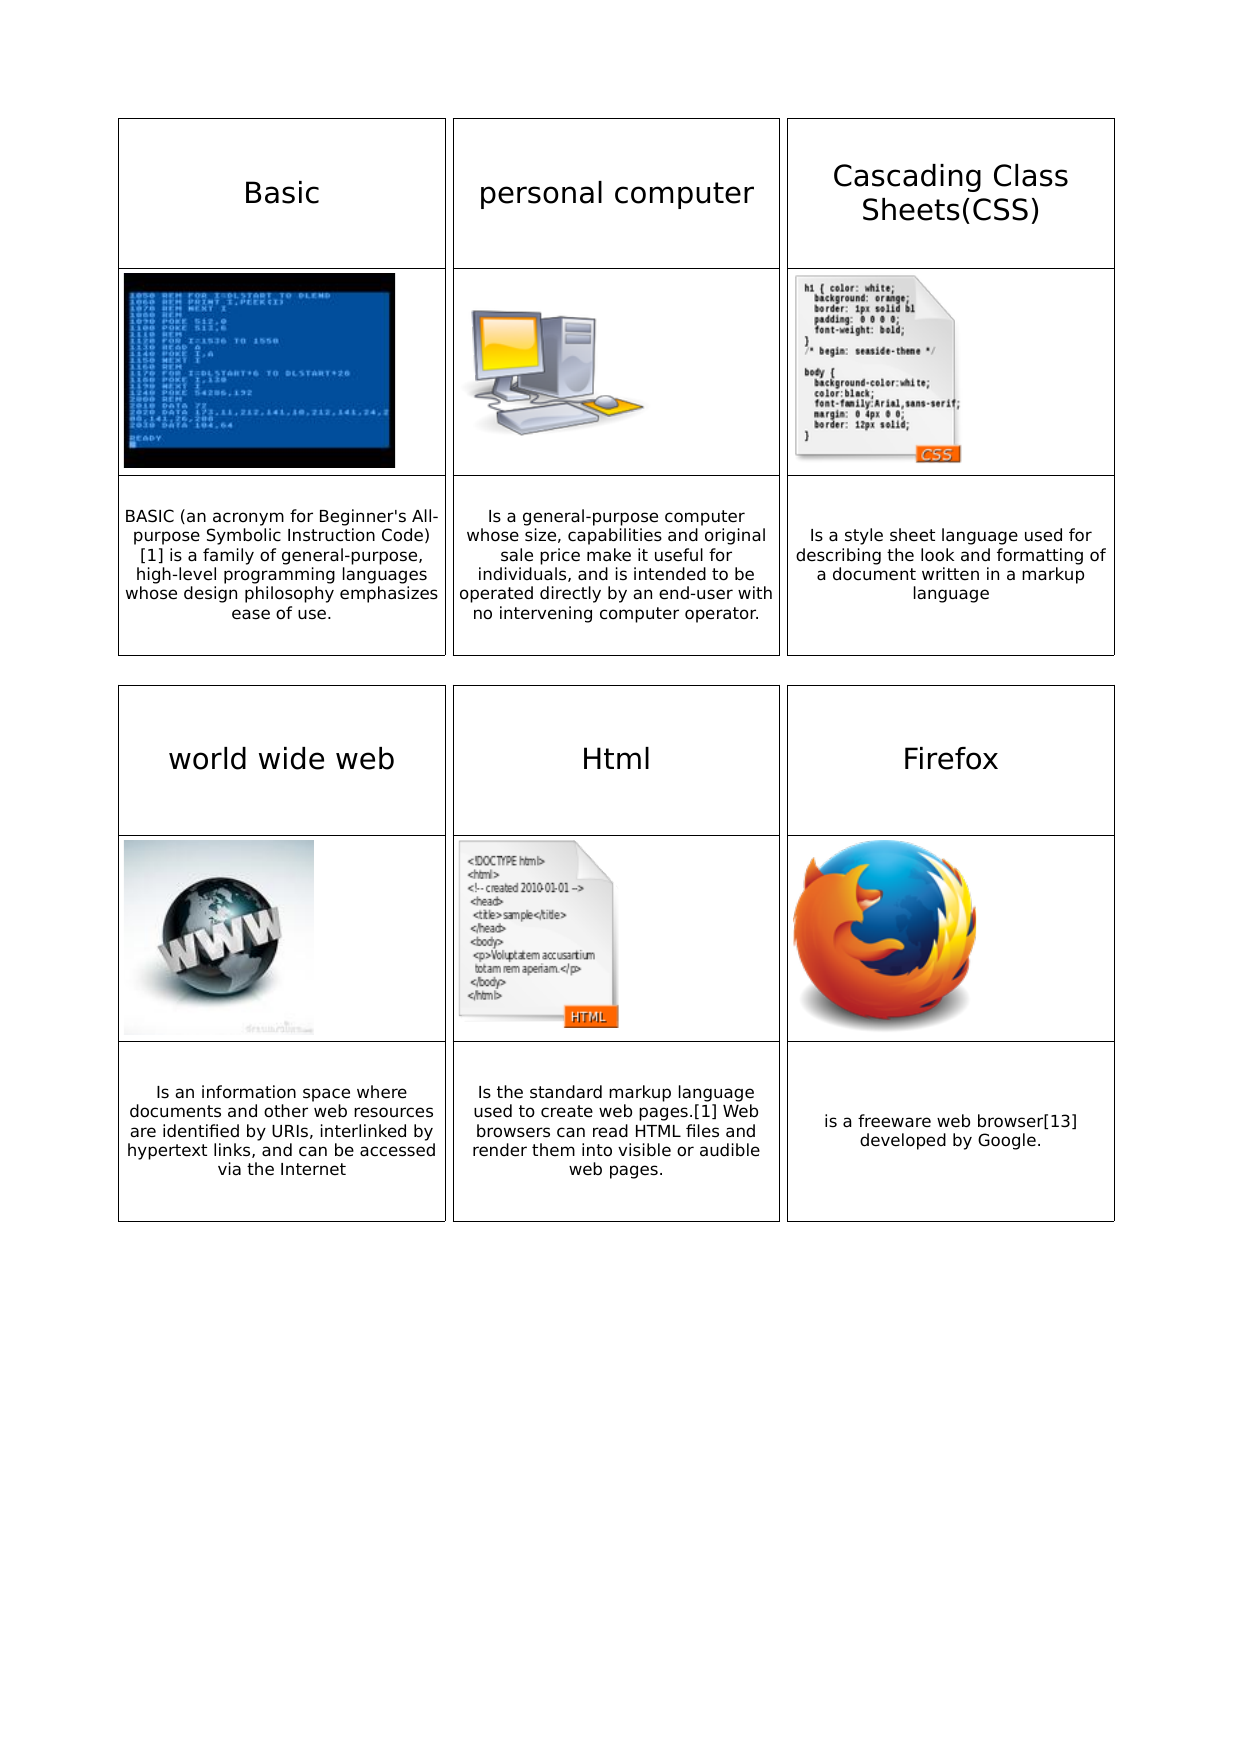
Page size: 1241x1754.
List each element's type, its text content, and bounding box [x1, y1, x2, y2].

table_cell [119, 836, 445, 1041]
table_header world wide web [119, 686, 445, 834]
table_header Basic [119, 119, 445, 268]
picture [793, 840, 977, 1035]
table_cell [454, 836, 779, 1041]
table_cell Is a general-purpose computer whose size, capabilities and original sale price make it useful for individuals, and is intended to be operated directly by an end-user with no intervening computer operator. [454, 476, 779, 655]
table_header Cascading Class Sheets(CSS) [788, 119, 1114, 268]
picture [793, 273, 963, 468]
picture [458, 840, 619, 1028]
table_cell Is an information space where documents and other web resources are identified by URIs, interlinked by hypertext links, and can be accessed via the Internet [119, 1042, 445, 1221]
table_header Html [454, 686, 779, 834]
table_cell [788, 269, 1114, 475]
table_header Firefox [788, 686, 1114, 834]
table_cell BASIC (an acronym for Beginner's All-purpose Symbolic Instruction Code)[1] is a family of general-purpose, high-level programming languages whose design philosophy emphasizes ease of use. [119, 476, 445, 655]
picture [123, 273, 396, 468]
table_cell Is the standard markup language used to create web pages.[1] Web browsers can read HTML files and render them into visible or audible web pages. [454, 1042, 779, 1221]
table_cell [119, 269, 445, 475]
table_cell is a freeware web browser[13] developed by Google. [788, 1042, 1114, 1221]
picture [123, 840, 314, 1035]
table_cell Is a style sheet language used for describing the look and formatting of a document written in a markup language [788, 476, 1114, 655]
picture [458, 273, 653, 468]
table_cell [454, 269, 779, 475]
table_cell [788, 836, 1114, 1041]
table_header personal computer [454, 119, 779, 268]
